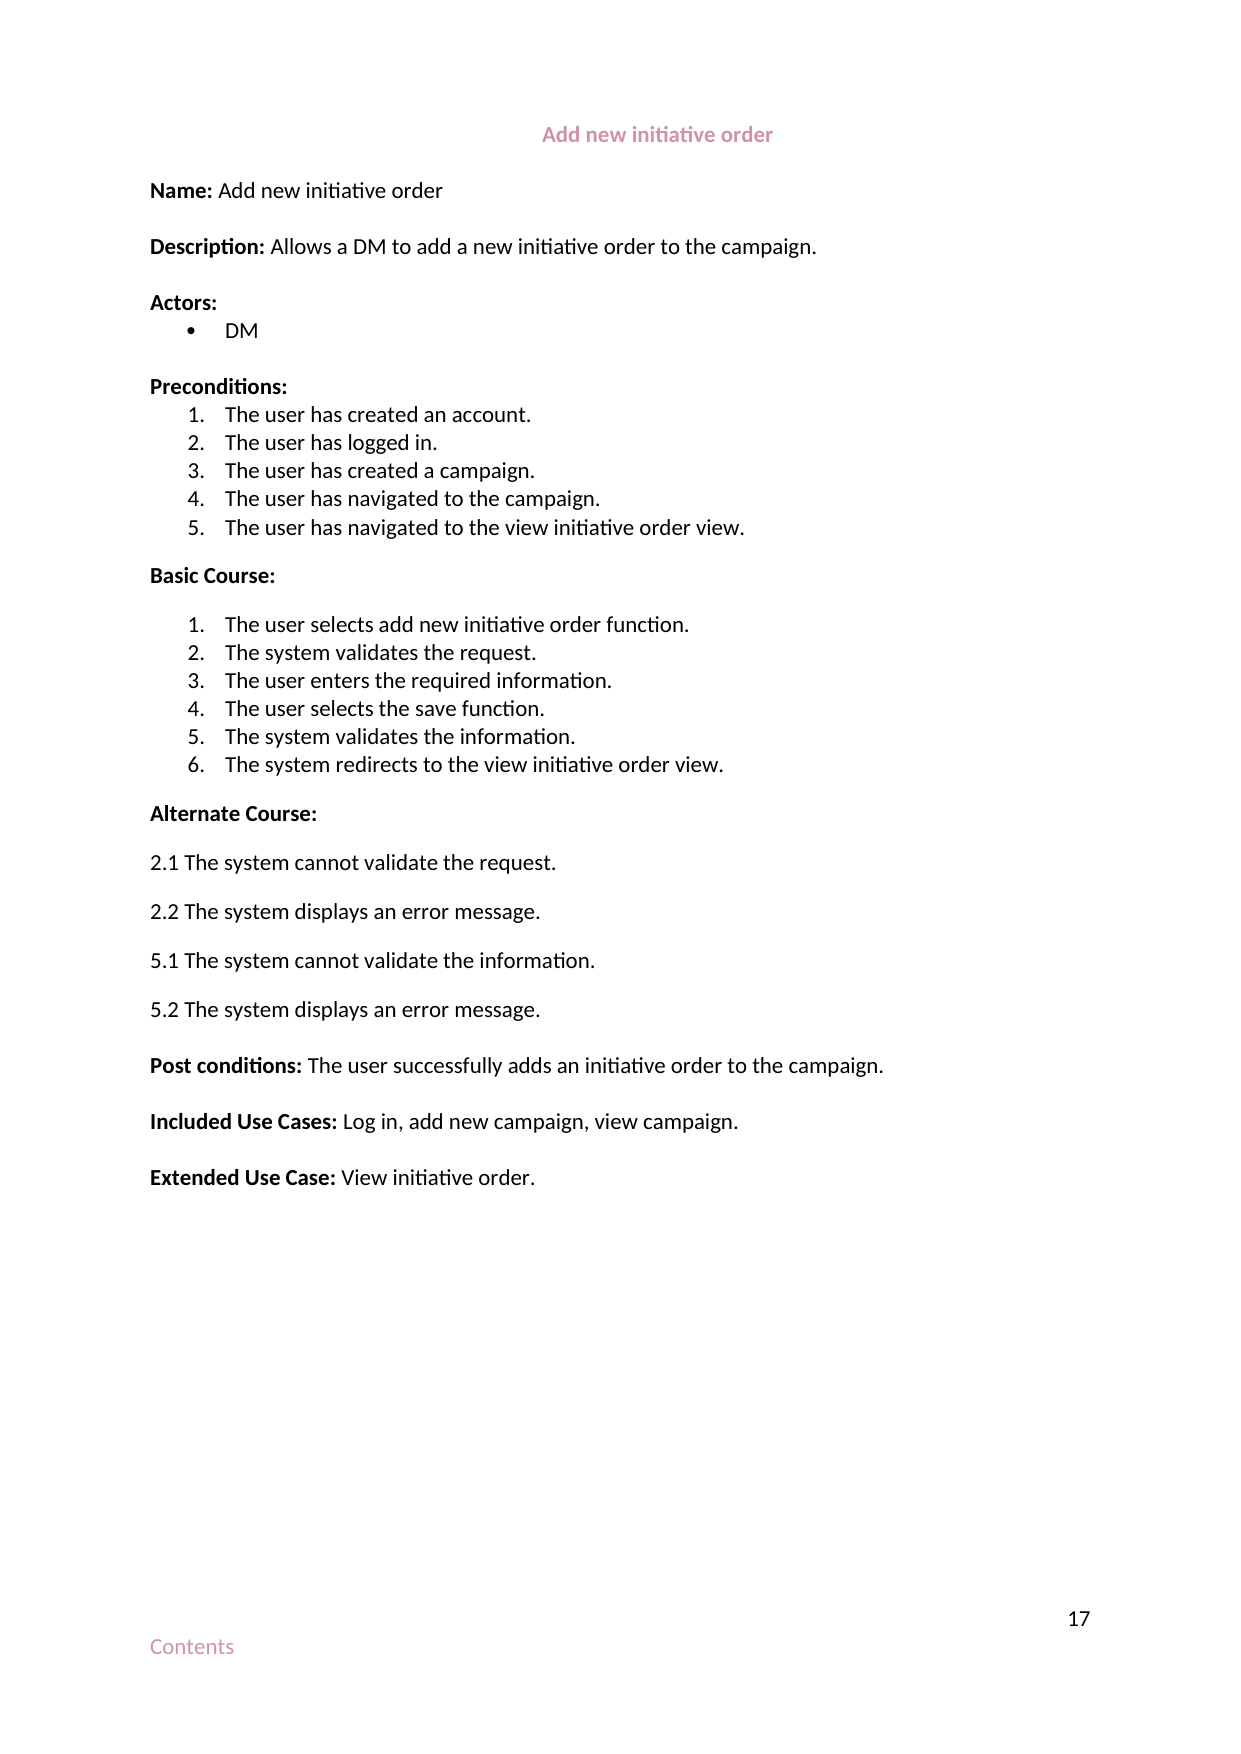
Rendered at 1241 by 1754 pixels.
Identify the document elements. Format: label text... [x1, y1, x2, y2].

text Actors: [150, 288, 1090, 316]
text 2.2 The system displays an error message. [150, 897, 1090, 925]
text Post conditions: The user successfully adds an initiative order to the campaign. [150, 1051, 1090, 1079]
text Basic Course: [150, 561, 1090, 589]
text 5.1 The system cannot validate the information. [150, 946, 1090, 974]
list The user has navigated to the view initiative order view. [187, 513, 1090, 541]
list The user enters the required information. [187, 666, 1090, 694]
list The user has created an account. [187, 401, 1090, 428]
text 2.1 The system cannot validate the request. [150, 848, 1090, 876]
list The system validates the request. [187, 638, 1090, 666]
list The user has created a campaign. [187, 457, 1090, 484]
list The system redirects to the view initiative order view. [187, 750, 1090, 778]
list DM [187, 316, 1090, 344]
text Description: Allows a DM to add a new initiative order to the campaign. [150, 232, 1090, 260]
text Alternate Course: [150, 799, 1090, 827]
list The system validates the information. [187, 722, 1090, 750]
list The user has logged in. [187, 428, 1090, 457]
list The user selects the save function. [187, 694, 1090, 722]
text Included Use Cases: Log in, add new campaign, view campaign. [150, 1107, 1090, 1135]
text Extended Use Case: View initiative order. [150, 1163, 1090, 1191]
text Name: Add new initiative order [150, 176, 1090, 204]
text Preconditions: [150, 372, 1090, 401]
text Add new initiative order [225, 120, 1090, 148]
text 5.2 The system displays an error message. [150, 995, 1090, 1023]
list The user selects add new initiative order function. [187, 610, 1090, 638]
list The user has navigated to the campaign. [187, 484, 1090, 513]
